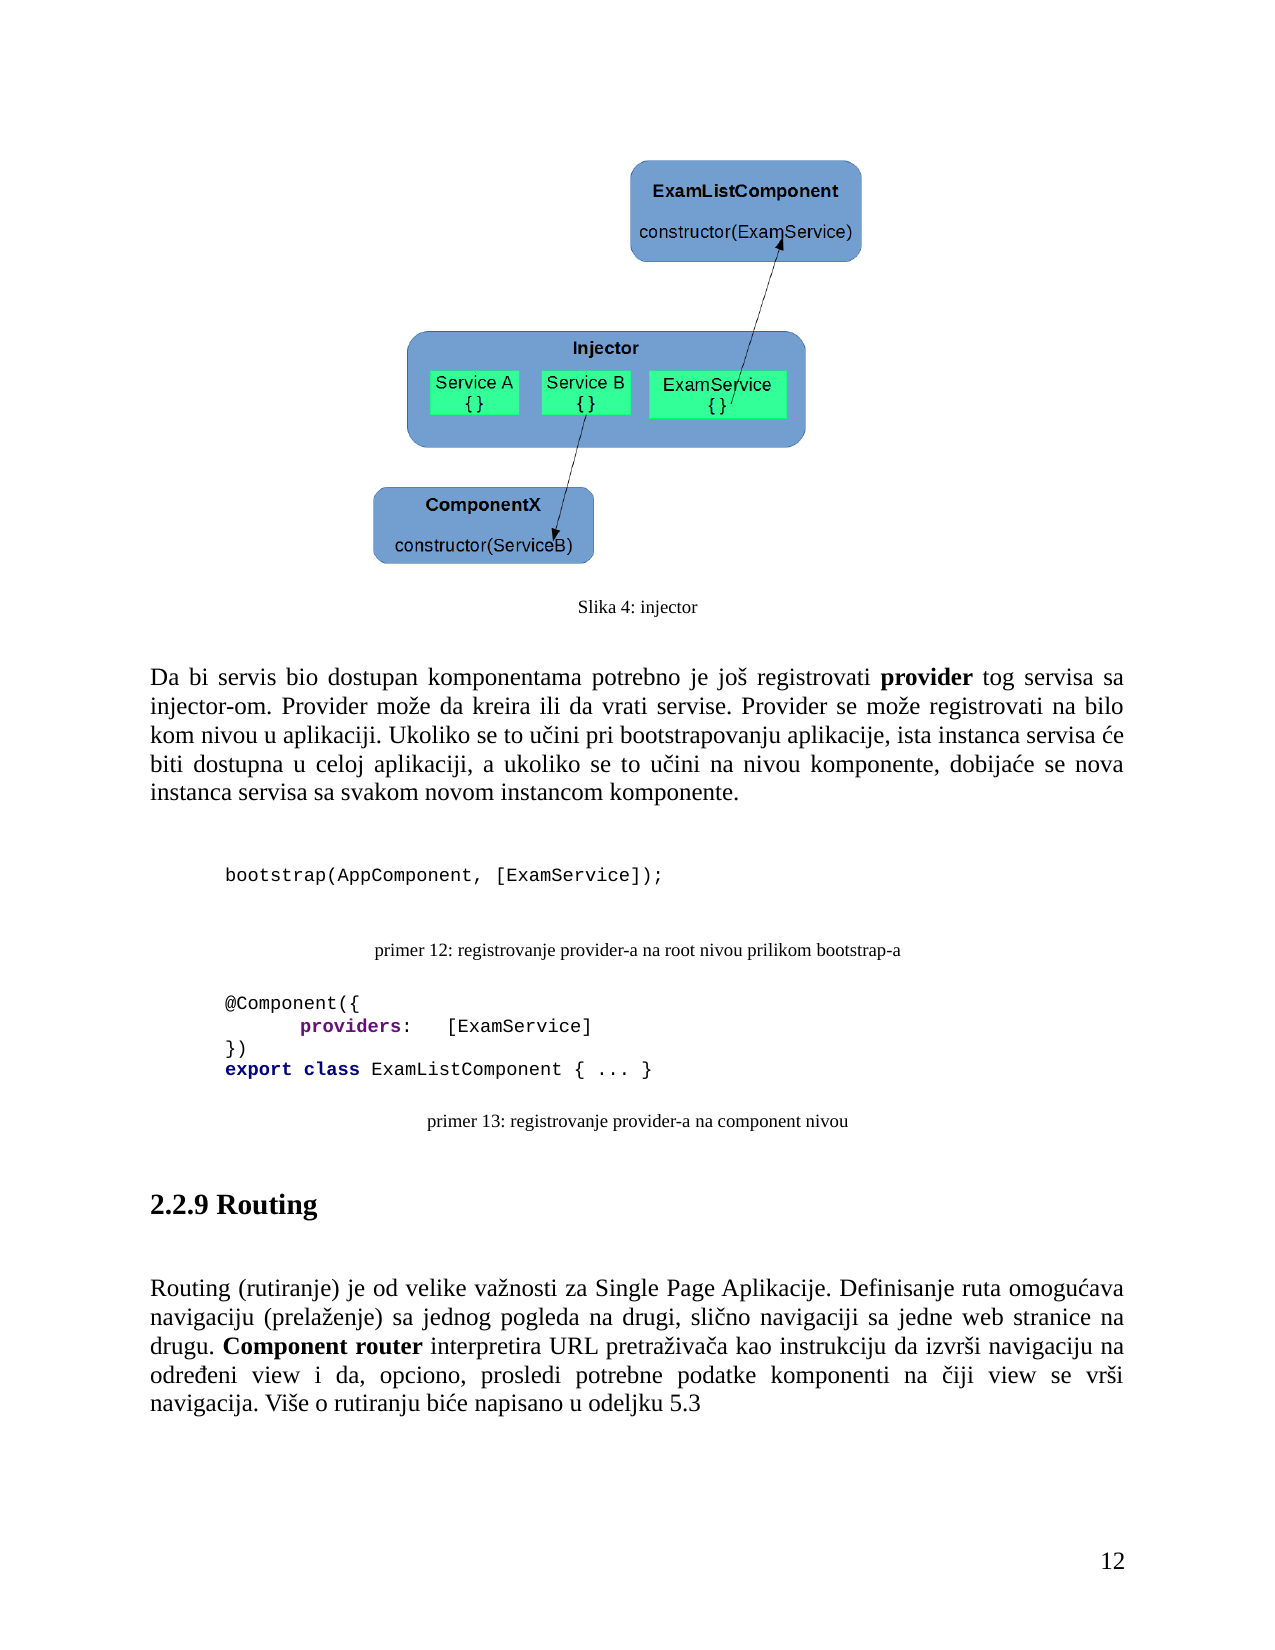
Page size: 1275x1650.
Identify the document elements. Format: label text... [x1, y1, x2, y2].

text Routing (rutiranje) je od velike važnosti za Single Page Aplikacije. Definisanje ruta omogućava navigaciju (prelaženje) sa jednog pogleda na drugi, slično navigaciji sa jedne web stranice na drugu. Component router interpretira URL pretraživača kao instrukciju da izvrši navigaciju na određeni view i da, opciono, prosledi potrebne podatke komponenti na čiji view se vrši navigacija. Više o rutiranju biće napisano u odeljku 5.3 [150, 1273, 1125, 1417]
picture [362, 152, 870, 571]
text bootstrap(AppComponent, [ExamService]); [150, 858, 1125, 887]
text @Component({ [150, 993, 1125, 1015]
text Slika 4: injector [150, 596, 1125, 617]
text }) [150, 1038, 1125, 1060]
text Da bi servis bio dostupan komponentama potrebno je još registrovati provider tog servisa sa injector-om. Provider može da kreira ili da vrati servise. Provider se može registrovati na bilo kom nivou u aplikaciji. Ukoliko se to učini pri bootstrapovanju aplikacije, ista instanca servisa će biti dostupna u celoj aplikaciji, a ukoliko se to učini na nivou komponente, dobijaće se nova instanca servisa sa svakom novom instancom komponente. [150, 662, 1125, 806]
subtitle 2.2.9 Routing [150, 1187, 1125, 1220]
text providers: [ExamService] [150, 1015, 1125, 1038]
text primer 13: registrovanje provider-a na component nivou [150, 1110, 1125, 1132]
text export class ExamListComponent { ... } [150, 1060, 1125, 1081]
text primer 12: registrovanje provider-a na root nivou prilikom bootstrap-a [150, 939, 1125, 961]
